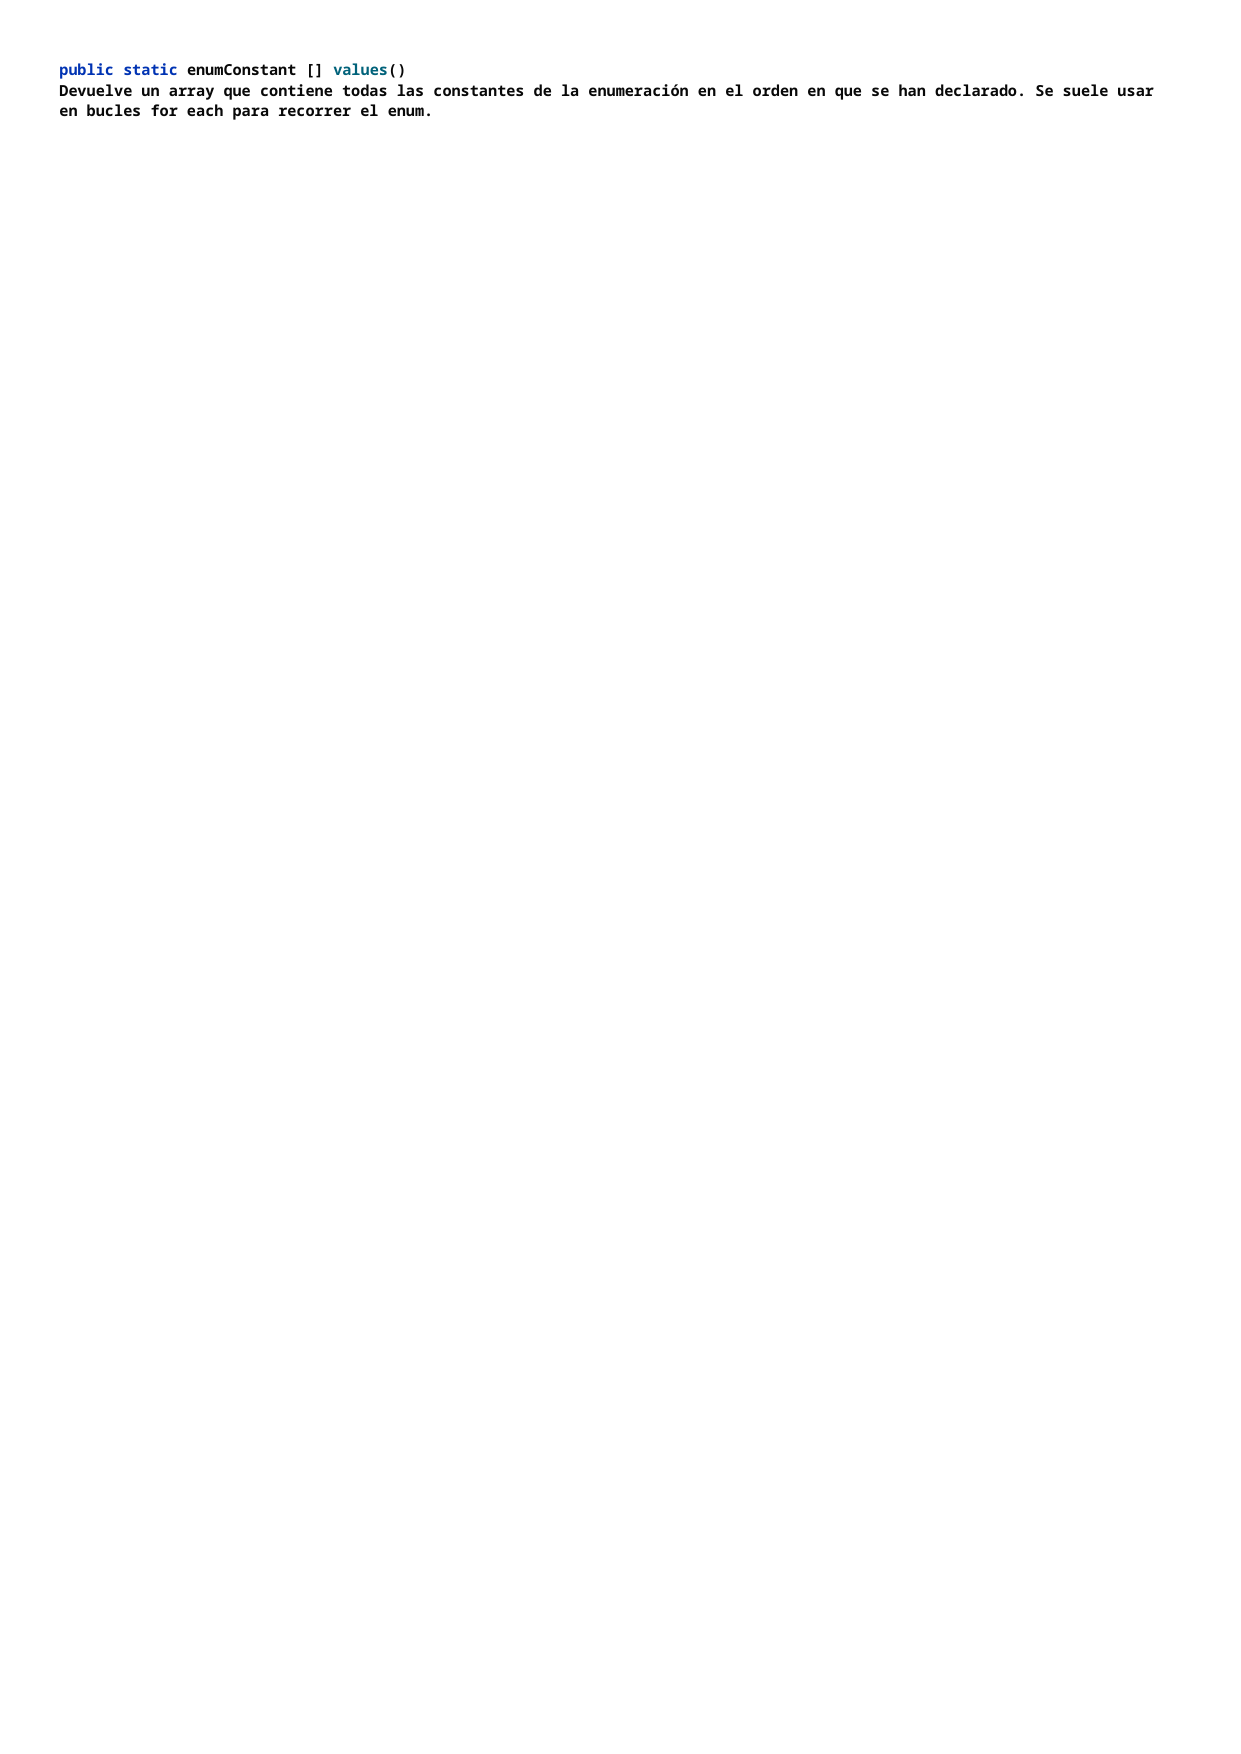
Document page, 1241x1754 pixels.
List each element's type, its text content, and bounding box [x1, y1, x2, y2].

text public static enumConstant [] values() [59, 59, 1181, 80]
text Devuelve un array que contiene todas las constantes de la enumeración en el orden en que se han declarado. Se suele usar en bucles for each para recorrer el enum. [59, 80, 1181, 121]
